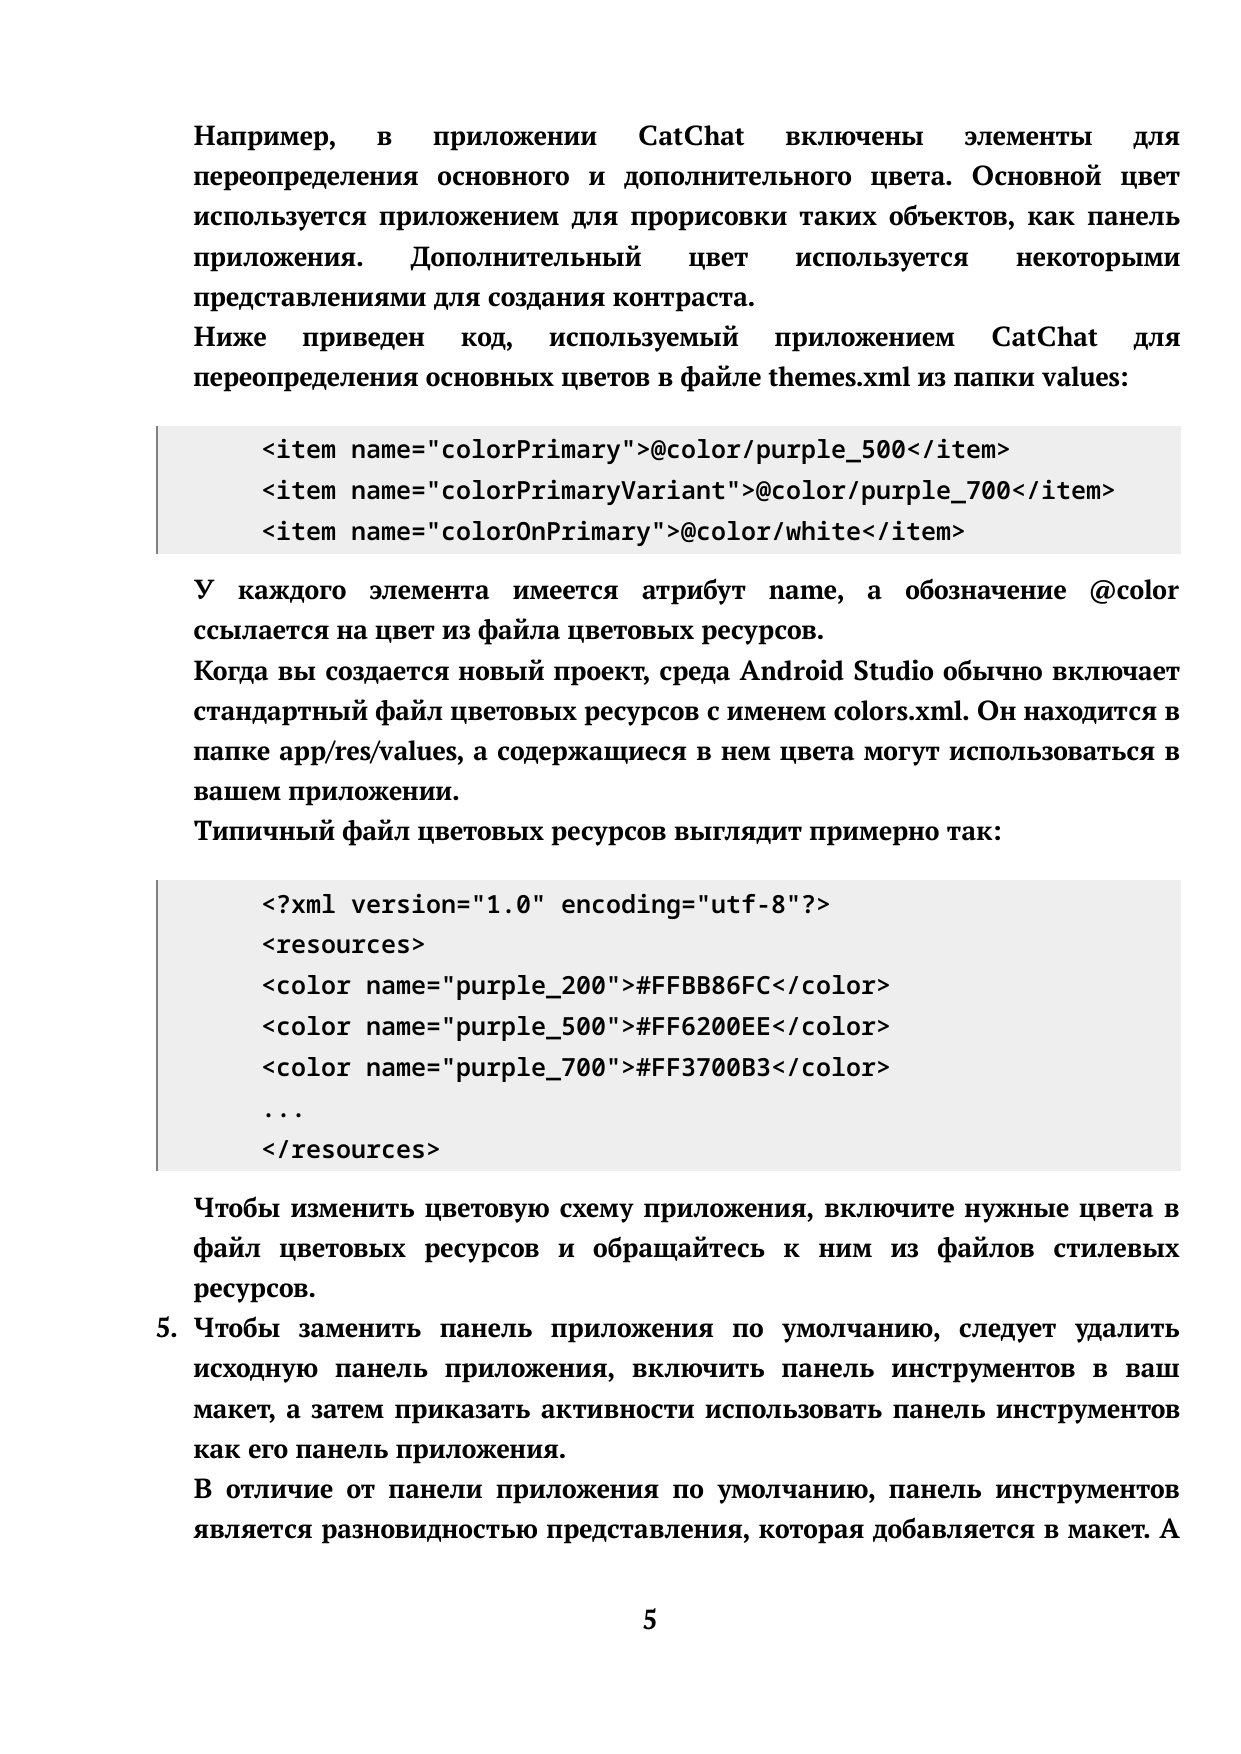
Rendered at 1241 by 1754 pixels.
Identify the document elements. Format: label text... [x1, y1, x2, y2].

list ... [158, 1084, 1181, 1124]
list Чтобы изменить цветовую схему приложения, включите нужные цвета в файл цветовых ресурсов и обращайтесь к ним из файлов стилевых ресурсов. [156, 1190, 1181, 1304]
list Чтобы заменить панель приложения по умолчанию, следует удалить исходную панель приложения, включить панель инструментов в ваш макет, а затем приказать активности использовать панель инструментов как его панель приложения. [156, 1310, 1181, 1464]
list <?xml version="1.0" encoding="utf-8"?> [158, 880, 1181, 920]
list Например, в приложении CatChat включены элементы для переопределения основного и дополнительного цвета. Основной цвет используется приложением для прорисовки таких объектов, как панель приложения. Дополнительный цвет используется некоторыми представлениями для создания контраста. [156, 118, 1181, 312]
list Типичный файл цветовых ресурсов выглядит примерно так: [156, 813, 1181, 847]
list <item name="colorOnPrimary">@color/white</item> [158, 508, 1181, 554]
list В отличие от панели приложения по умолчанию, панель инструментов является разновидностью представления, которая добавляется в макет. А [156, 1471, 1181, 1545]
list </resources> [158, 1125, 1181, 1171]
list <color name="purple_500">#FF6200EE</color> [158, 1003, 1181, 1043]
list У каждого элемента имеется атрибут name, а обозначение @color ссылается на цвет из файла цветовых ресурсов. [156, 572, 1181, 646]
list <item name="colorPrimaryVariant">@color/purple_700</item> [158, 467, 1181, 507]
list <resources> [158, 921, 1181, 961]
list <item name="colorPrimary">@color/purple_500</item> [158, 426, 1181, 466]
list <color name="purple_200">#FFBB86FC</color> [158, 962, 1181, 1002]
list <color name="purple_700">#FF3700B3</color> [158, 1044, 1181, 1084]
list Когда вы создается новый проект, среда Android Studio обычно включает стандартный файл цветовых ресурсов с именем colors.xml. Он находится в папке app/res/values, а содержащиеся в нем цвета могут использоваться в вашем приложении. [156, 653, 1181, 807]
list Ниже приведен код, используемый приложением CatChat для переопределения основных цветов в файле themes.xml из папки values: [156, 319, 1181, 393]
